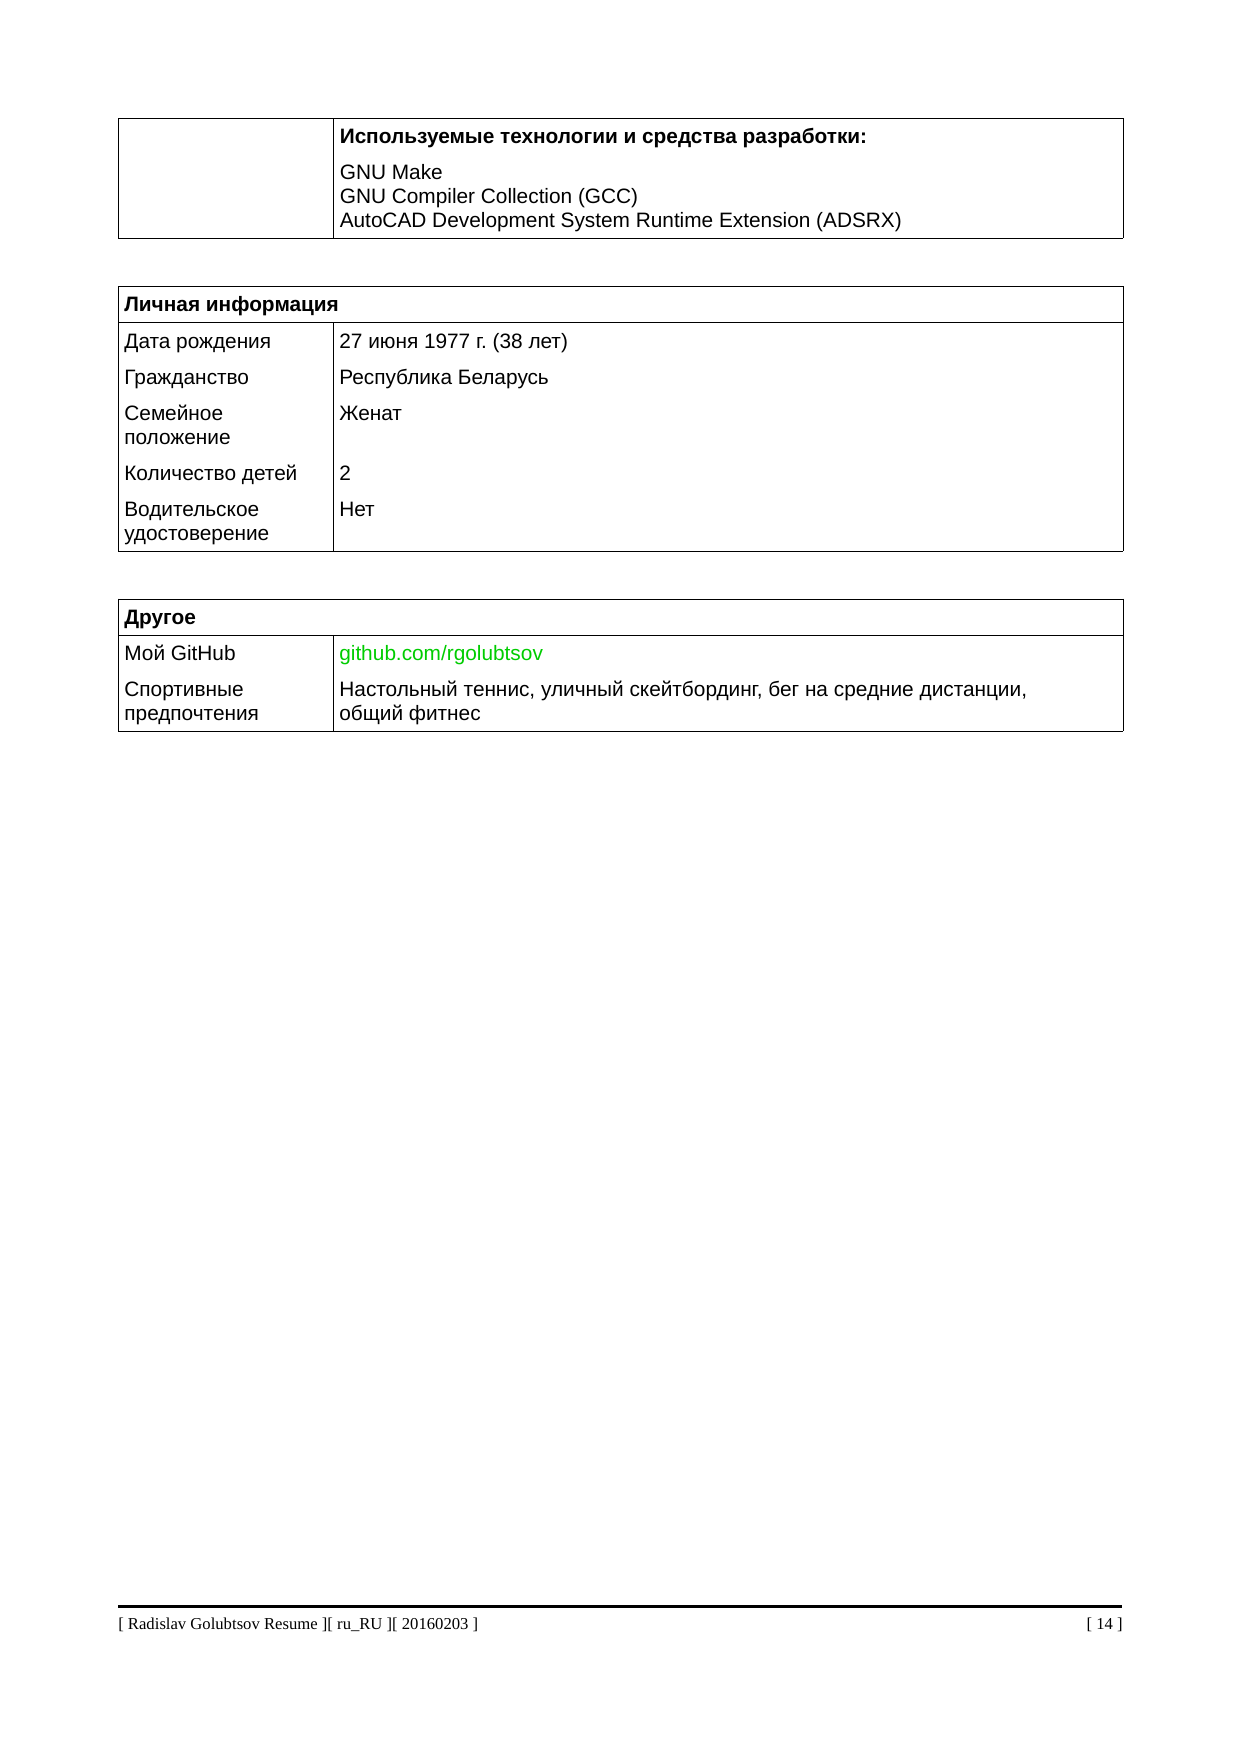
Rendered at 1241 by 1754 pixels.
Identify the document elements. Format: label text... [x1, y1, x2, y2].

table_cell Гражданство [119, 359, 333, 394]
table_cell Настольный теннис, уличный скейтбординг, бег на средние дистанции, общий фитнес [334, 671, 1123, 731]
table_cell Женат [334, 395, 1123, 454]
table_cell Мой GitHub [119, 636, 333, 671]
table_cell Спортивные предпочтения [119, 671, 333, 731]
table_cell 27 июня 1977 г. (38 лет) [334, 323, 1123, 358]
table_cell 2 [334, 455, 1123, 491]
table_cell Дата рождения [119, 323, 333, 358]
table_cell Семейное положение [119, 395, 333, 454]
table_cell Водительское удостоверение [119, 491, 333, 551]
table_header Другое [119, 600, 1123, 635]
table_cell Республика Беларусь [334, 359, 1123, 394]
table_cell Количество детей [119, 455, 333, 491]
table_cell Используемые технологии и средства разработки: GNU Make GNU Compiler Collection (GCC) AutoCAD Development System Runtime Extension (ADSRX) [334, 119, 1123, 238]
table_header Личная информация [119, 287, 1123, 322]
table_cell Нет [334, 491, 1123, 551]
table_cell [119, 119, 333, 238]
table_cell github.com/rgolubtsov [334, 636, 1123, 671]
